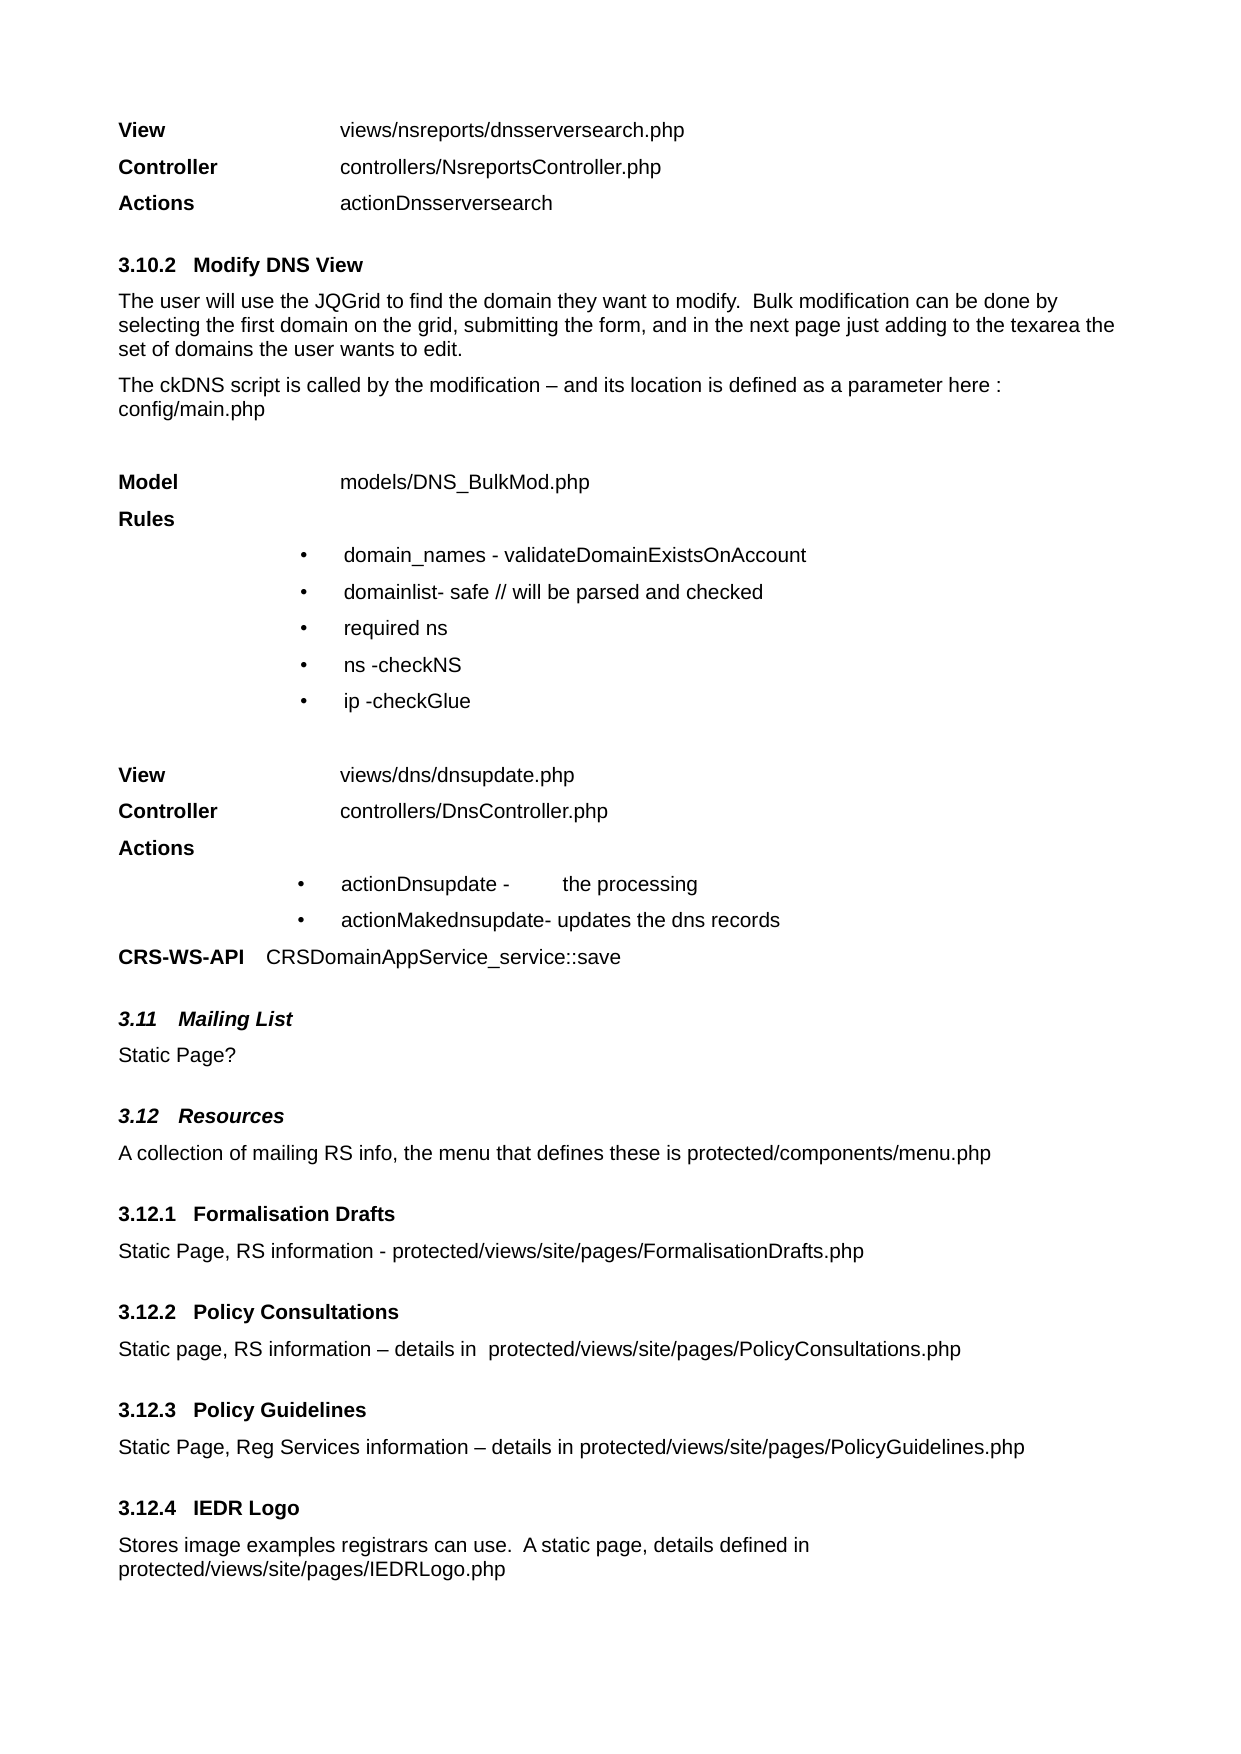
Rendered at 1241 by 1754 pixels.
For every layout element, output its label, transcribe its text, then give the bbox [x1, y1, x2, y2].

text View views/nsreports/dnsserversearch.php [118, 118, 1122, 142]
list ip -checkGlue [196, 689, 1122, 713]
text View views/dns/dnsupdate.php [118, 762, 1122, 786]
subtitle Mailing List [118, 1006, 1122, 1030]
text Controller controllers/DnsController.php [118, 799, 1122, 823]
subtitle Formalisation Drafts [118, 1202, 1122, 1226]
list actionMakednsupdate- updates the dns records [193, 908, 1122, 932]
text Actions actionDnsserversearch [118, 191, 1122, 215]
text Static Page? [118, 1043, 1122, 1067]
text The ckDNS script is called by the modification – and its location is defined as a parameter here : config/main.php [118, 373, 1122, 421]
text Actions [118, 835, 1122, 859]
text A collection of mailing RS info, the menu that defines these is protected/components/menu.php [118, 1141, 1122, 1165]
text Static page, RS information – details in protected/views/site/pages/PolicyConsultations.php [118, 1337, 1122, 1361]
subtitle IEDR Logo [118, 1496, 1122, 1520]
text The user will use the JQGrid to find the domain they want to modify. Bulk modification can be done by selecting the first domain on the grid, submitting the form, and in the next page just adding to the texarea the set of domains the user wants to edit. [118, 289, 1122, 361]
list domainlist- safe // will be parsed and checked [196, 580, 1122, 604]
text Stores image examples registrars can use. A static page, details defined in protected/views/site/pages/IEDRLogo.php [118, 1532, 1122, 1580]
text CRS-WS-API CRSDomainAppService_service::save [118, 945, 1122, 969]
text Model models/DNS_BulkMod.php [118, 470, 1122, 494]
text Controller controllers/NsreportsController.php [118, 154, 1122, 178]
text Static Page, RS information - protected/views/site/pages/FormalisationDrafts.php [118, 1239, 1122, 1263]
list ns -checkNS [196, 653, 1122, 677]
list required ns [196, 616, 1122, 640]
text Rules [118, 507, 1122, 531]
text Static Page, Reg Services information – details in protected/views/site/pages/PolicyGuidelines.php [118, 1434, 1122, 1458]
subtitle Resources [118, 1104, 1122, 1128]
subtitle Policy Consultations [118, 1300, 1122, 1324]
subtitle Modify DNS View [118, 252, 1122, 276]
list domain_names - validateDomainExistsOnAccount [196, 543, 1122, 567]
list actionDnsupdate - the processing [193, 872, 1122, 896]
subtitle Policy Guidelines [118, 1398, 1122, 1422]
